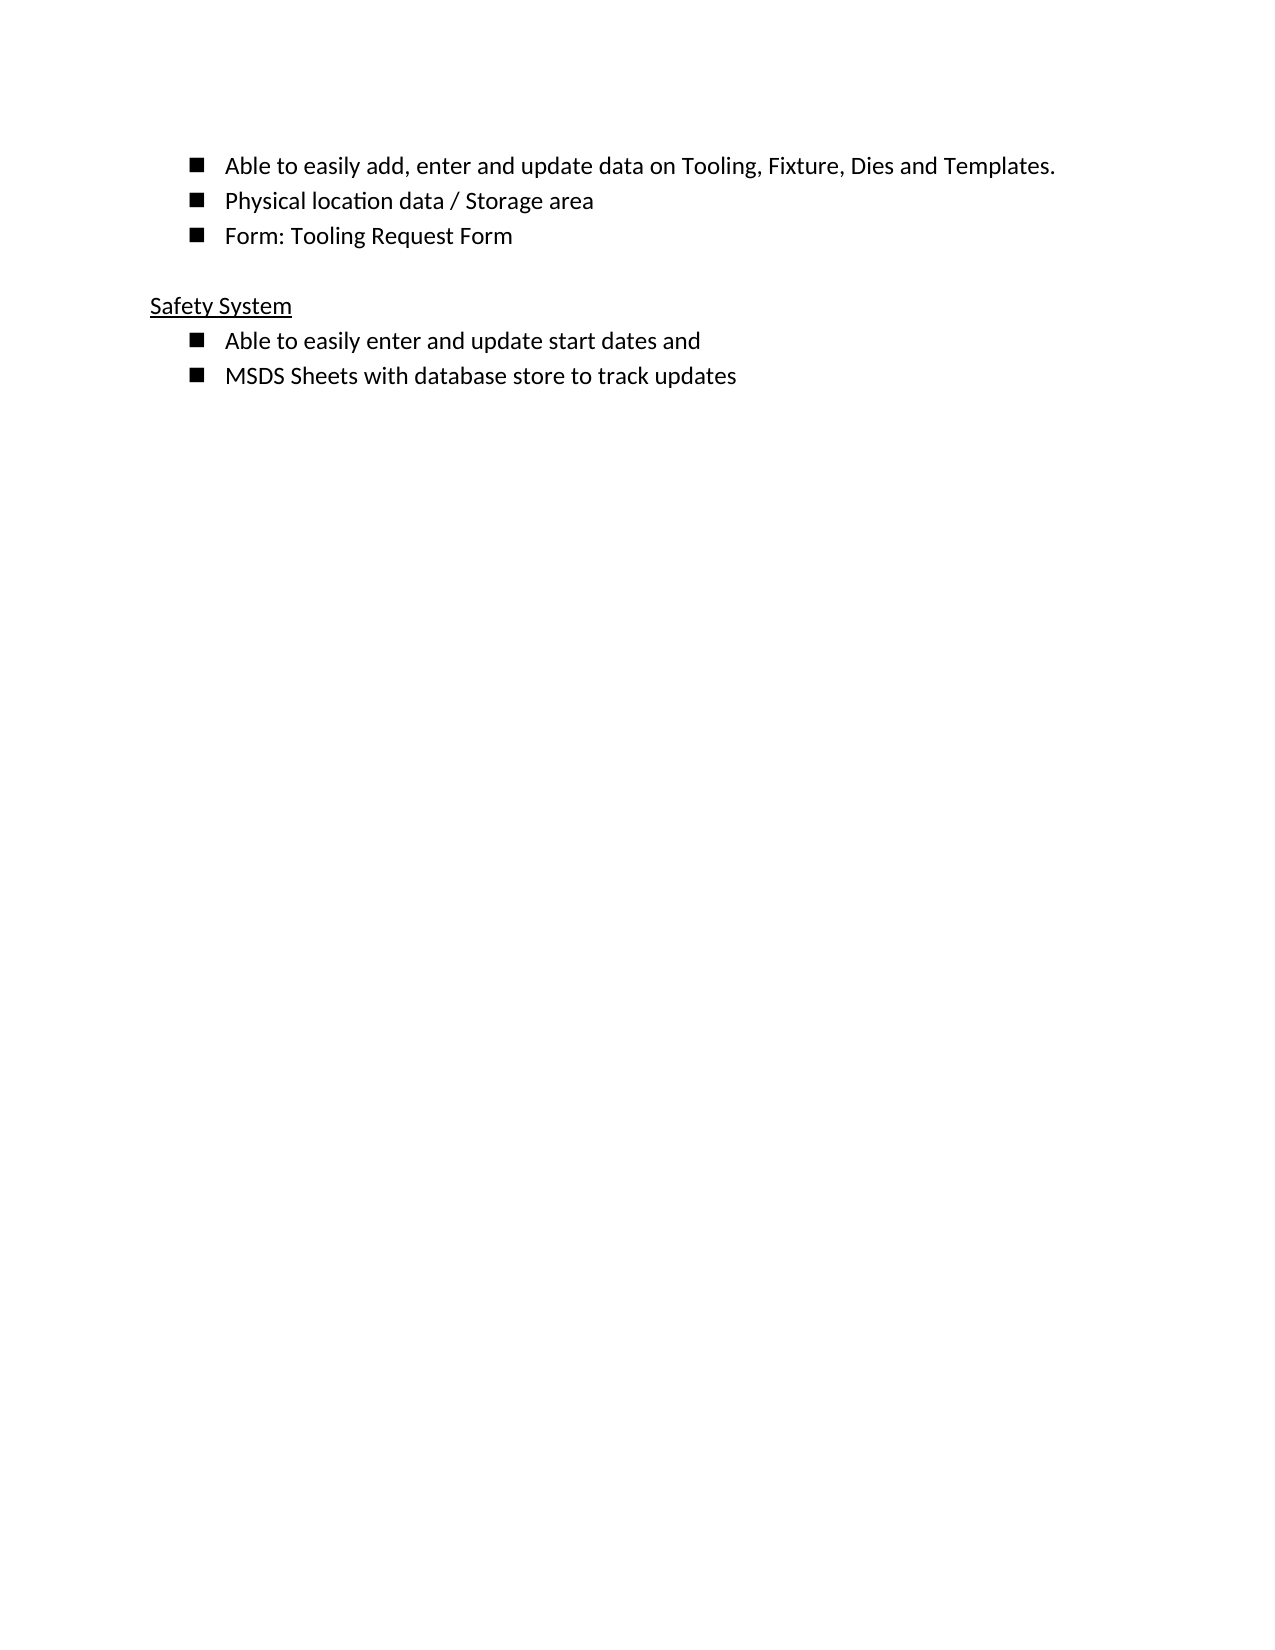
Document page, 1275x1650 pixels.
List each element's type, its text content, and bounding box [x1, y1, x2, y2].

list Able to easily add, enter and update data on Tooling, Fixture, Dies and Templates. [187, 150, 1125, 181]
list Physical location data / Storage area [187, 185, 1125, 216]
list MSDS Sheets with database store to track updates [187, 360, 1125, 391]
text Safety System [150, 290, 1125, 321]
list Form: Tooling Request Form [187, 220, 1125, 251]
list Able to easily enter and update start dates and [187, 325, 1125, 356]
